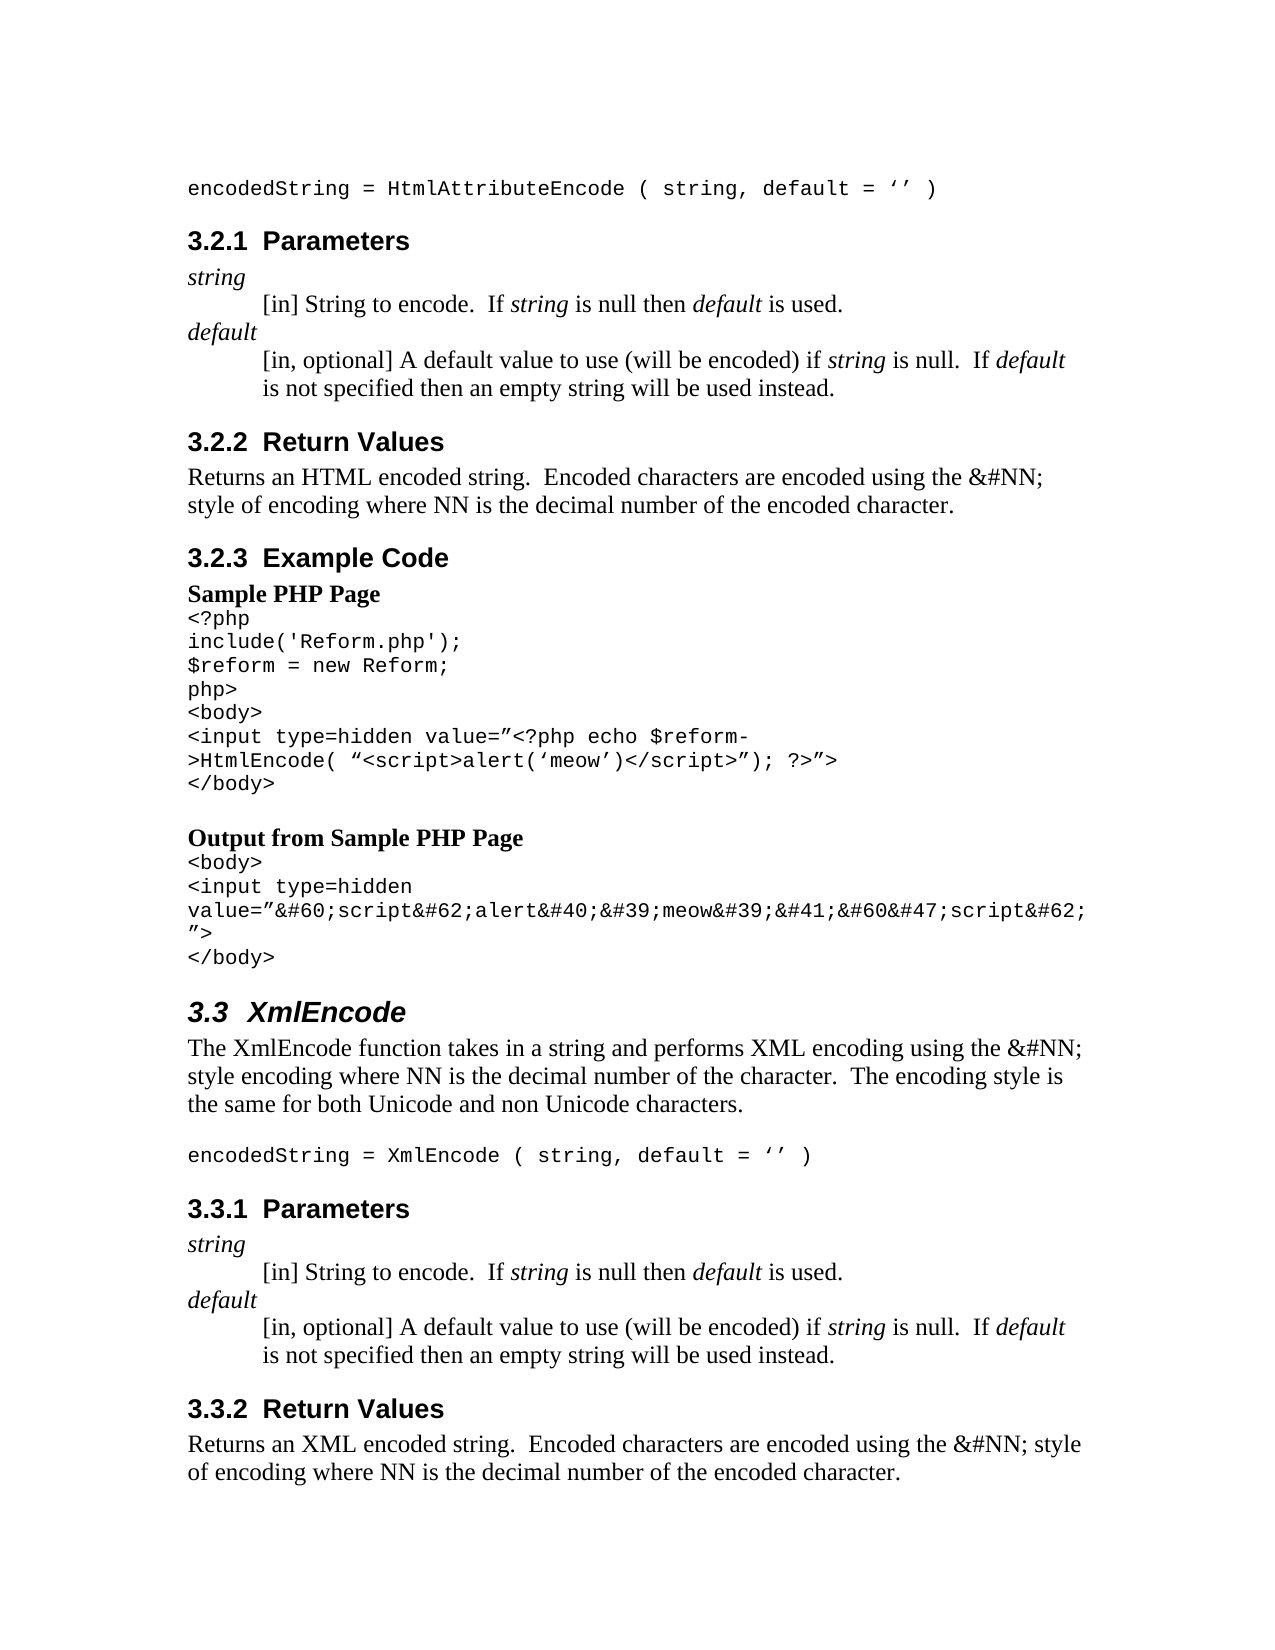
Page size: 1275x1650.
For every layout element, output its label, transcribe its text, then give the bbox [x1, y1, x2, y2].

text The XmlEncode function takes in a string and performs XML encoding using the &#NN; style encoding where NN is the decimal number of the character. The encoding style is the same for both Unicode and non Unicode characters. [187, 1034, 1087, 1117]
subtitle XmlEncode [187, 996, 1087, 1028]
subtitle Parameters [187, 1194, 1087, 1224]
text php> [187, 679, 1087, 702]
text include('Reform.php'); [187, 631, 1087, 655]
text [in] String to encode. If string is null then default is used. [262, 1258, 1087, 1286]
subtitle Example Code [187, 543, 1087, 574]
text <input type=hidden value=”<?php echo $reform->HtmlEncode( “<script>alert(‘meow’)</script>”); ?>”> [187, 726, 1087, 773]
text string [187, 263, 1087, 291]
subtitle Return Values [187, 426, 1087, 457]
text <?php [187, 608, 1087, 631]
text <input type=hidden value=”&#60;script&#62;alert&#40;&#39;meow&#39;&#41;&#60&#47;script&#62;”> [187, 876, 1087, 947]
text encodedString = XmlEncode ( string, default = ‘’ ) [187, 1145, 1087, 1169]
text </body> [187, 947, 1087, 971]
text Returns an XML encoded string. Encoded characters are encoded using the &#NN; style of encoding where NN is the decimal number of the encoded character. [187, 1431, 1087, 1486]
subtitle Parameters [187, 226, 1087, 257]
text default [187, 1286, 1087, 1313]
subtitle Return Values [187, 1394, 1087, 1424]
text default [187, 318, 1087, 346]
text $reform = new Reform; [187, 655, 1087, 679]
text </body> [187, 773, 1087, 797]
text encodedString = HtmlAttributeEncode ( string, default = ‘’ ) [187, 178, 1087, 201]
text [in, optional] A default value to use (will be encoded) if string is null. If default is not specified then an empty string will be used instead. [262, 1313, 1087, 1369]
text string [187, 1230, 1087, 1258]
text <body> [187, 702, 1087, 726]
text [in] String to encode. If string is null then default is used. [262, 291, 1087, 318]
text <body> [187, 852, 1087, 876]
text Output from Sample PHP Page [187, 824, 1087, 852]
text Returns an HTML encoded string. Encoded characters are encoded using the &#NN; style of encoding where NN is the decimal number of the encoded character. [187, 463, 1087, 518]
text Sample PHP Page [187, 580, 1087, 608]
text [in, optional] A default value to use (will be encoded) if string is null. If default is not specified then an empty string will be used instead. [262, 346, 1087, 401]
